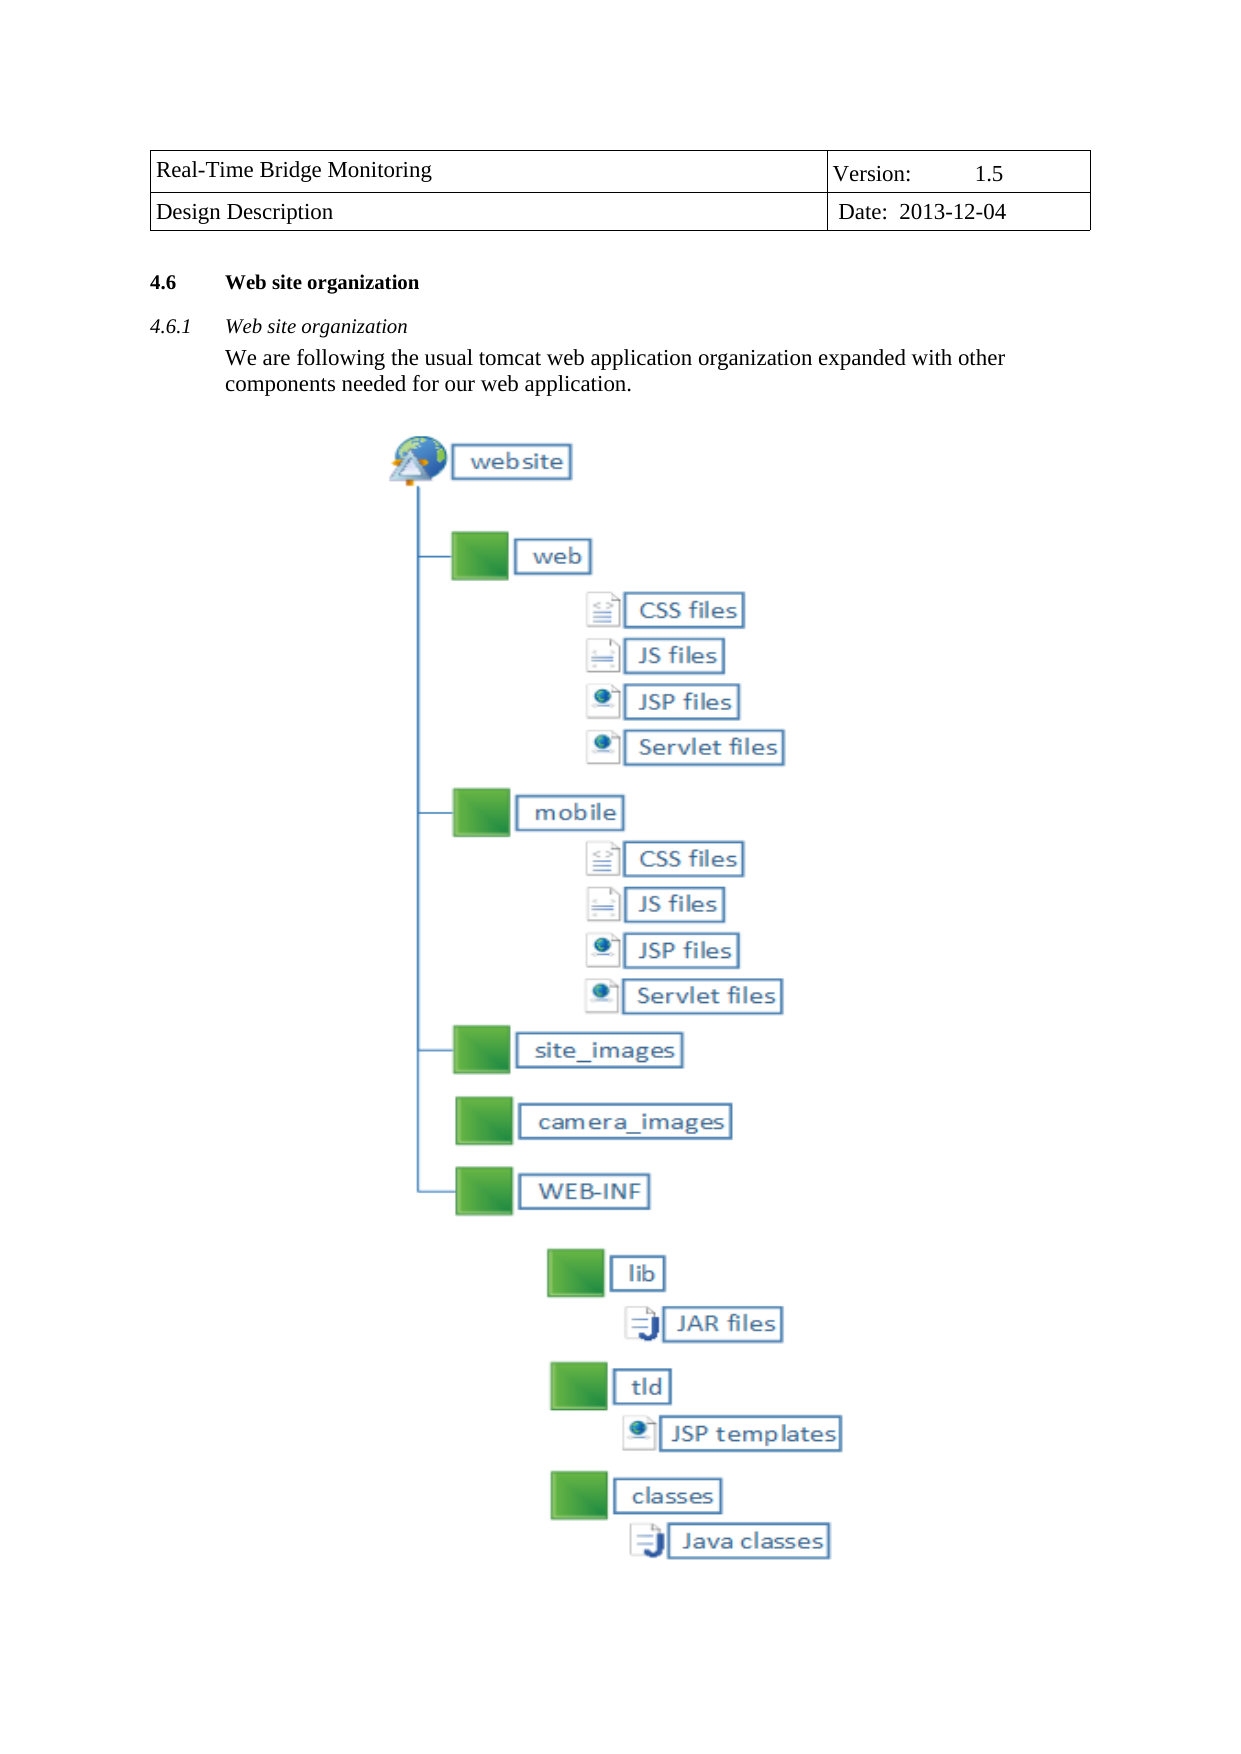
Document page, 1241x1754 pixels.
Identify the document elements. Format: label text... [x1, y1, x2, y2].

picture [388, 435, 852, 1569]
subtitle Web site organization [150, 313, 1090, 338]
subtitle Web site organization [150, 269, 1090, 294]
text We are following the usual tomcat web application organization expanded with other components needed for our web application. [225, 344, 1090, 397]
